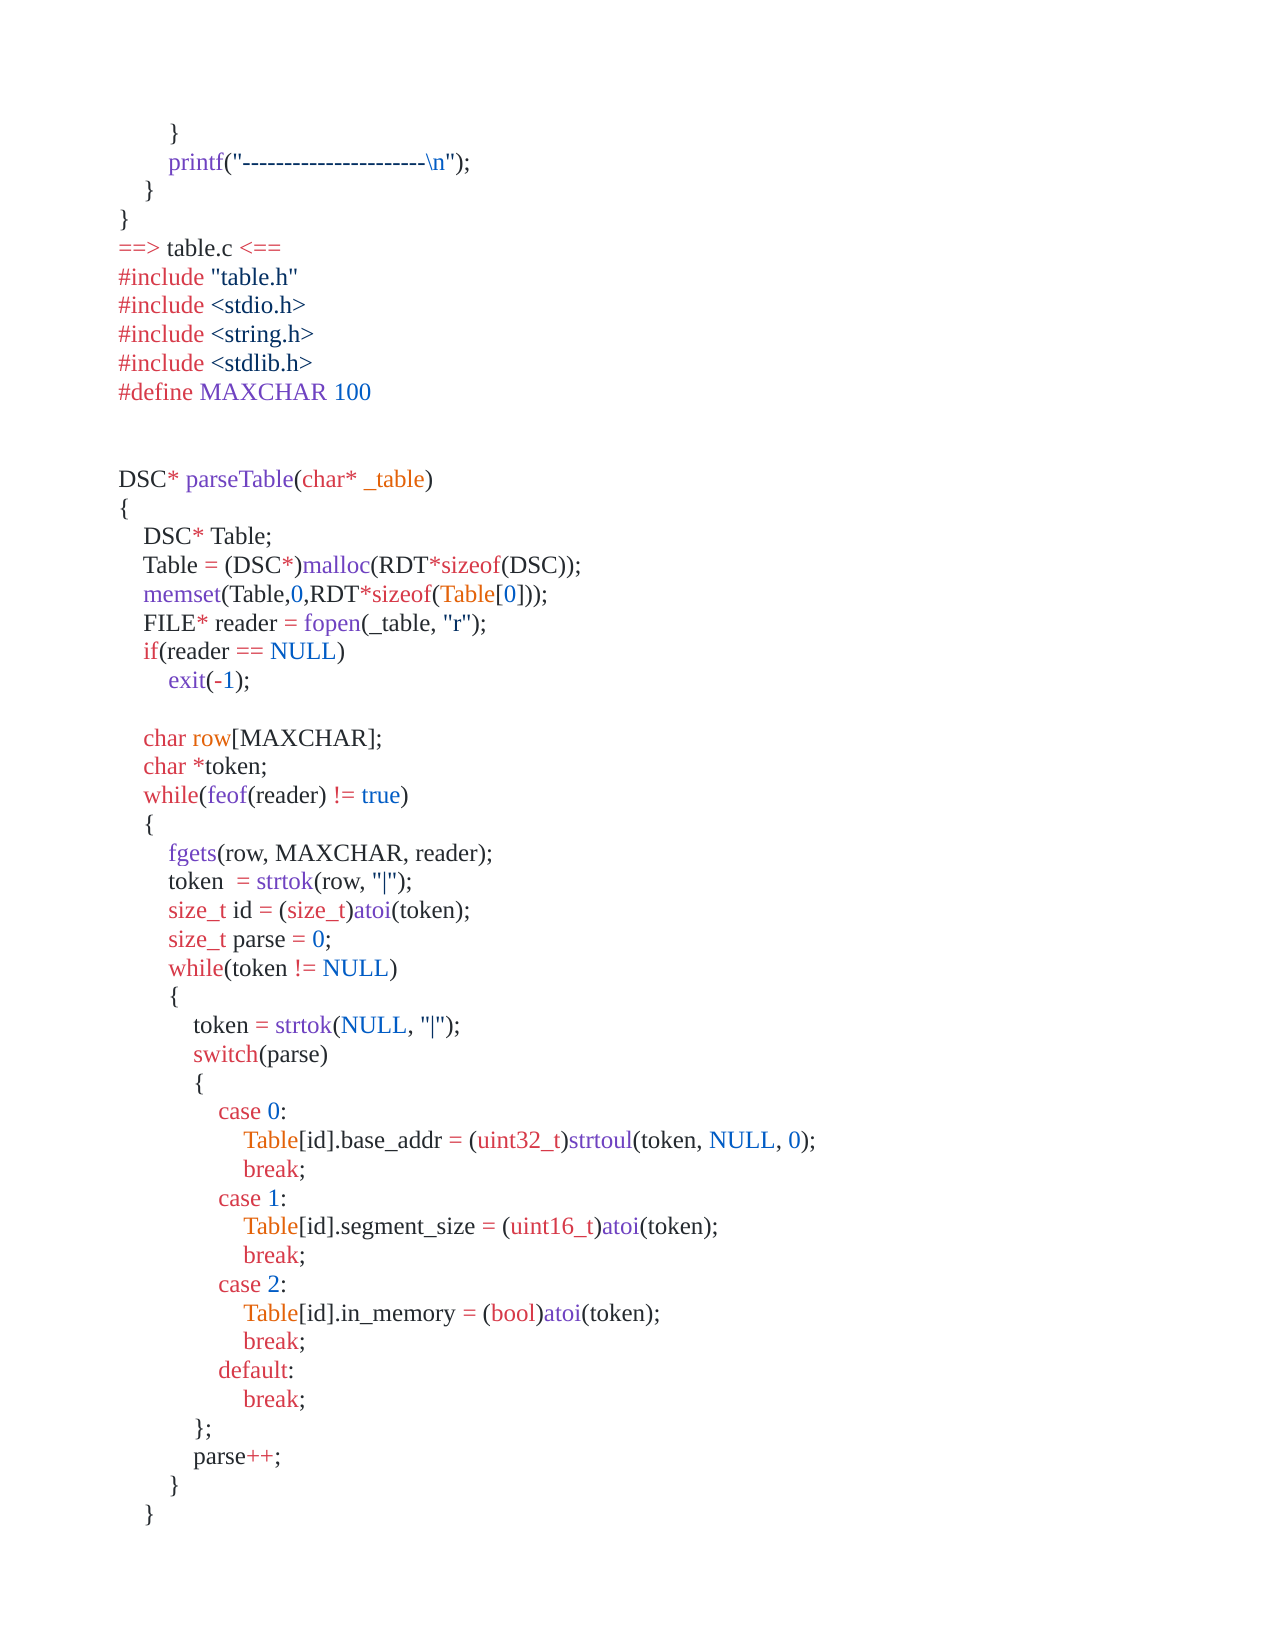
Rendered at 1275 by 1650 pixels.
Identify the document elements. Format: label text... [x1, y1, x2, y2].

text Table[id].in_memory = (bool)atoi(token); [118, 1298, 1157, 1326]
text #include "table.h" [118, 262, 1157, 291]
text default: [118, 1355, 1157, 1384]
text DSC* Table; [118, 521, 1157, 550]
text { [118, 1068, 1157, 1096]
text } [118, 1499, 1157, 1528]
text DSC* parseTable(char* _table) [118, 464, 1157, 493]
text case 2: [118, 1269, 1157, 1298]
text #define MAXCHAR 100 [118, 377, 1157, 406]
text if(reader == NULL) [118, 636, 1157, 665]
text #include <stdlib.h> [118, 348, 1157, 377]
text { [118, 981, 1157, 1010]
text switch(parse) [118, 1039, 1157, 1068]
text #include <stdio.h> [118, 291, 1157, 319]
text ==> table.c <== [118, 233, 1157, 262]
text break; [118, 1240, 1157, 1269]
text #include <string.h> [118, 319, 1157, 348]
text size_t id = (size_t)atoi(token); [118, 895, 1157, 924]
text FILE* reader = fopen(_table, "r"); [118, 608, 1157, 636]
text while(feof(reader) != true) [118, 780, 1157, 809]
text } [118, 1470, 1157, 1499]
text while(token != NULL) [118, 953, 1157, 981]
text exit(-1); [118, 665, 1157, 694]
text parse++; [118, 1441, 1157, 1470]
text break; [118, 1384, 1157, 1413]
text Table = (DSC*)malloc(RDT*sizeof(DSC)); [118, 550, 1157, 579]
text break; [118, 1154, 1157, 1183]
text } [118, 118, 1157, 147]
text token = strtok(row, "|"); [118, 866, 1157, 895]
text char row[MAXCHAR]; [118, 723, 1157, 751]
text case 0: [118, 1096, 1157, 1125]
text Table[id].base_addr = (uint32_t)strtoul(token, NULL, 0); [118, 1125, 1157, 1154]
text size_t parse = 0; [118, 924, 1157, 953]
text case 1: [118, 1183, 1157, 1211]
text char *token; [118, 751, 1157, 780]
text fgets(row, MAXCHAR, reader); [118, 838, 1157, 866]
text { [118, 493, 1157, 521]
text }; [118, 1413, 1157, 1441]
text } [118, 204, 1157, 233]
text { [118, 809, 1157, 838]
text token = strtok(NULL, "|"); [118, 1010, 1157, 1039]
text break; [118, 1326, 1157, 1355]
text } [118, 176, 1157, 204]
text memset(Table,0,RDT*sizeof(Table[0])); [118, 579, 1157, 608]
text printf("----------------------\n"); [118, 147, 1157, 176]
text Table[id].segment_size = (uint16_t)atoi(token); [118, 1211, 1157, 1240]
